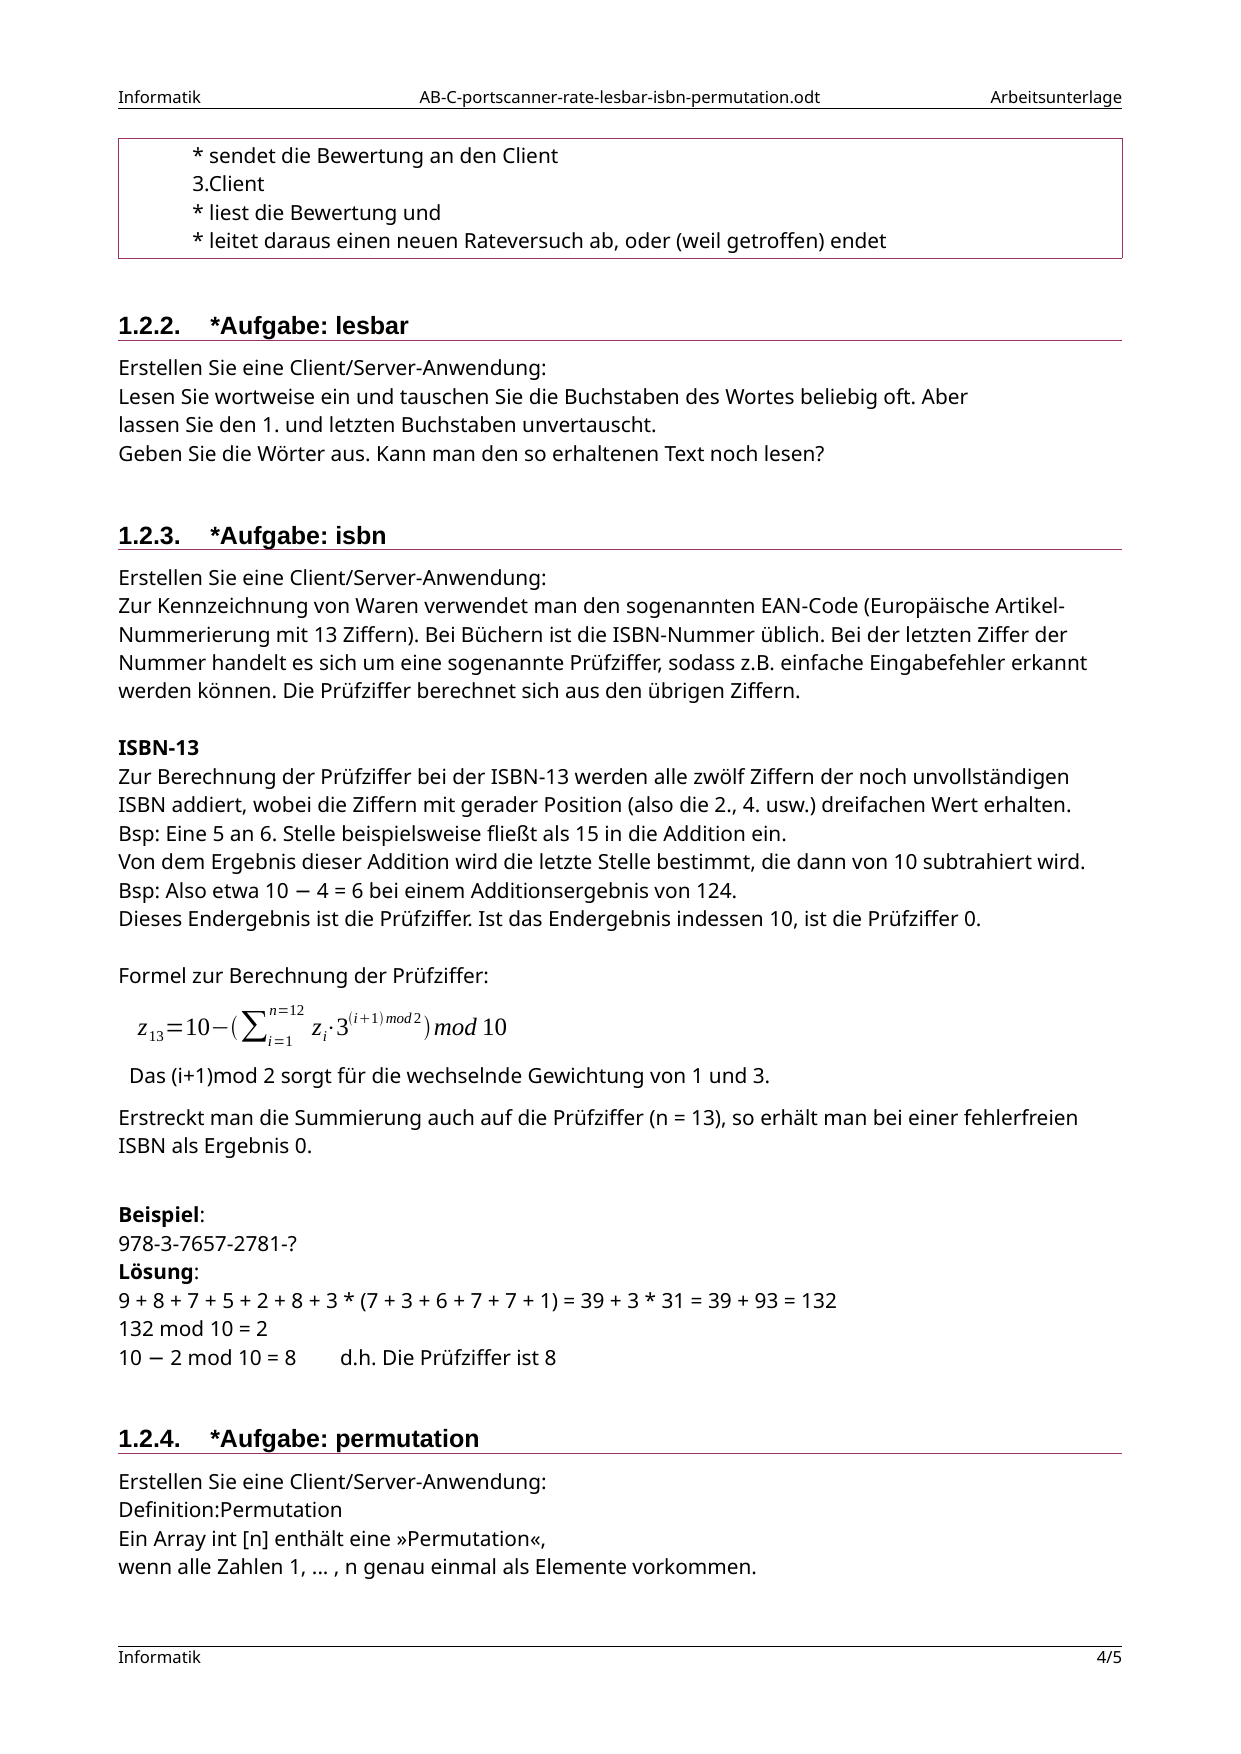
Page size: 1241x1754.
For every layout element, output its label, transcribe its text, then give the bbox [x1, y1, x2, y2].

text Ein Array int [n] enthält eine »Permutation«, [118, 1524, 1122, 1552]
text Beispiel: [118, 1200, 1122, 1229]
text 3.Client [119, 166, 1122, 195]
text Erstellen Sie eine Client/Server-Anwendung: [118, 1467, 1122, 1495]
text Definition:Permutation [118, 1495, 1122, 1524]
subtitle *Aufgabe: permutation [118, 1424, 1122, 1453]
text * liest die Bewertung und [119, 195, 1122, 223]
text lassen Sie den 1. und letzten Buchstaben unvertauscht. [118, 410, 1122, 439]
text Erstreckt man die Summierung auch auf die Prüfziffer (n = 13), so erhält man bei einer fehlerfreien ISBN als Ergebnis 0. [118, 1103, 1122, 1159]
text * sendet die Bewertung an den Client [119, 139, 1122, 166]
text 10 − 2 mod 10 = 8 d.h. Die Prüfziffer ist 8 [118, 1343, 1122, 1371]
text wenn alle Zahlen 1, ... , n genau einmal als Elemente vorkommen. [118, 1552, 1122, 1581]
text 132 mod 10 = 2 [118, 1314, 1122, 1343]
text Das (i+1)mod 2 sorgt für die wechselnde Gewichtung von 1 und 3. [118, 1062, 1122, 1090]
text Erstellen Sie eine Client/Server-Anwendung: [118, 563, 1122, 591]
subtitle *Aufgabe: lesbar [118, 311, 1122, 340]
text 9 + 8 + 7 + 5 + 2 + 8 + 3 * (7 + 3 + 6 + 7 + 7 + 1) = 39 + 3 * 31 = 39 + 93 = 132 [118, 1286, 1122, 1314]
text * leitet daraus einen neuen Rateversuch ab, oder (weil getroffen) endet [119, 223, 1122, 258]
text Formel zur Berechnung der Prüfziffer: [118, 961, 1122, 989]
text 978-3-7657-2781-? [118, 1229, 1122, 1257]
text ISBN-13 Zur Berechnung der Prüfziffer bei der ISBN-13 werden alle zwölf Ziffern der noch unvollständigen ISBN addiert, wobei die Ziffern mit gerader Position (also die 2., 4. usw.) dreifachen Wert erhalten. Bsp: Eine 5 an 6. Stelle beispielsweise fließt als 15 in die Addition ein. Von dem Ergebnis dieser Addition wird die letzte Stelle bestimmt, die dann von 10 subtrahiert wird. Bsp: Also etwa 10 − 4 = 6 bei einem Additionsergebnis von 124. Dieses Endergebnis ist die Prüfziffer. Ist das Endergebnis indessen 10, ist die Prüfziffer 0. [118, 733, 1122, 933]
text Lösung: [118, 1257, 1122, 1286]
text Erstellen Sie eine Client/Server-Anwendung: Lesen Sie wortweise ein und tauschen Sie die Buchstaben des Wortes beliebig oft. Aber [118, 353, 1122, 410]
text Geben Sie die Wörter aus. Kann man den so erhaltenen Text noch lesen? [118, 439, 1122, 467]
text Zur Kennzeichnung von Waren verwendet man den sogenannten EAN-Code (Europäische Artikel-Nummerierung mit 13 Ziffern). Bei Büchern ist die ISBN-Nummer üblich. Bei der letzten Ziffer der Nummer handelt es sich um eine sogenannte Prüfziffer, sodass z.B. einfache Eingabefehler erkannt werden können. Die Prüfziffer berechnet sich aus den übrigen Ziffern. [118, 591, 1122, 705]
subtitle *Aufgabe: isbn [118, 521, 1122, 549]
